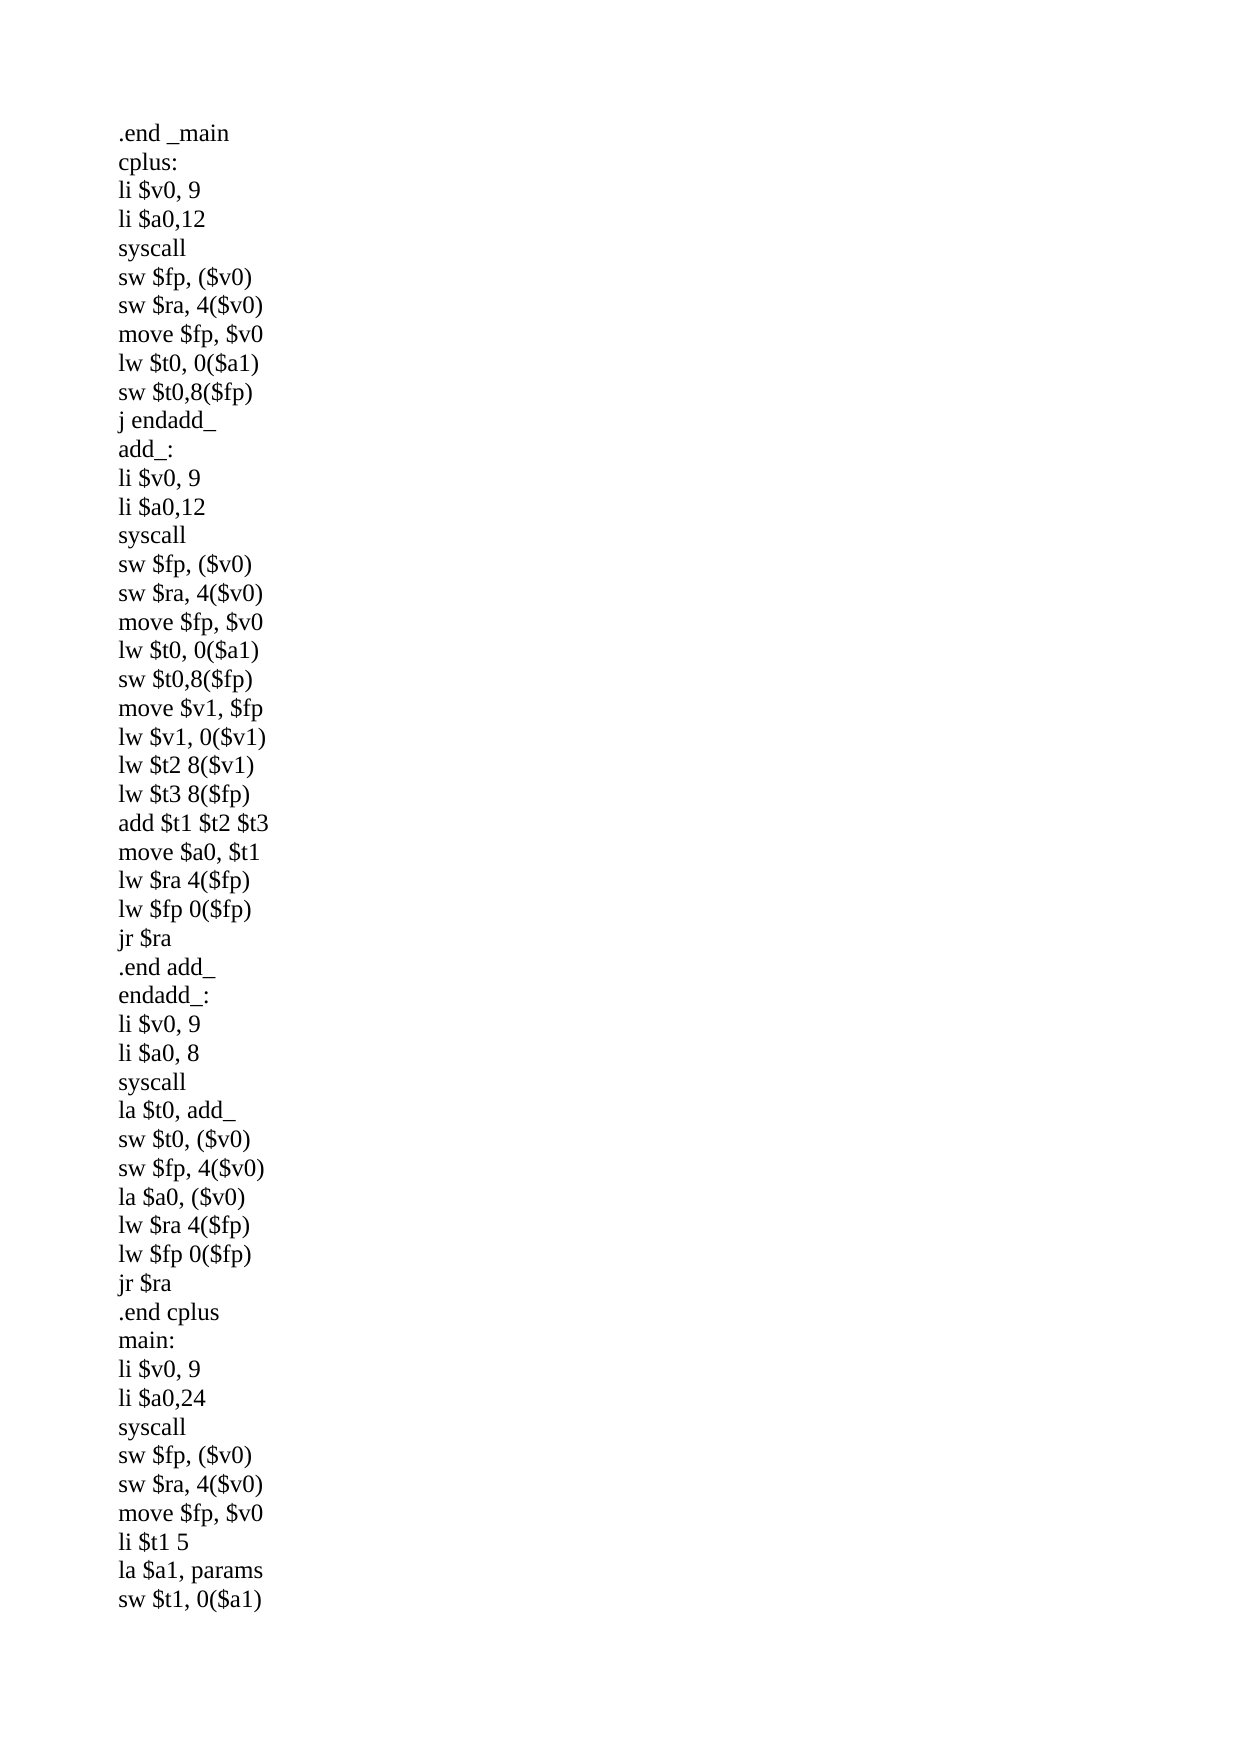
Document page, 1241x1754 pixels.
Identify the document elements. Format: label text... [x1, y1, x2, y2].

text sw $fp, ($v0) [118, 1441, 1122, 1469]
text sw $t1, 0($a1) [118, 1584, 1122, 1613]
text li $a0,12 [118, 492, 1122, 521]
text lw $fp 0($fp) [118, 894, 1122, 923]
text sw $fp, 4($v0) [118, 1153, 1122, 1182]
text la $a1, params [118, 1556, 1122, 1584]
text li $v0, 9 [118, 1354, 1122, 1383]
text sw $ra, 4($v0) [118, 1469, 1122, 1498]
text main: [118, 1326, 1122, 1354]
text lw $fp 0($fp) [118, 1239, 1122, 1268]
text .end add_ [118, 952, 1122, 981]
text lw $t2 8($v1) [118, 751, 1122, 779]
text jr $ra [118, 923, 1122, 952]
text li $t1 5 [118, 1527, 1122, 1556]
text j endadd_ [118, 406, 1122, 434]
text move $v1, $fp [118, 693, 1122, 722]
text syscall [118, 1412, 1122, 1441]
text cplus: [118, 147, 1122, 176]
text syscall [118, 521, 1122, 549]
text move $fp, $v0 [118, 319, 1122, 348]
text li $a0,24 [118, 1383, 1122, 1412]
text .end _main [118, 118, 1122, 147]
text lw $ra 4($fp) [118, 1211, 1122, 1239]
text endadd_: [118, 981, 1122, 1009]
text sw $ra, 4($v0) [118, 578, 1122, 607]
text move $fp, $v0 [118, 1498, 1122, 1527]
text lw $t0, 0($a1) [118, 636, 1122, 664]
text sw $fp, ($v0) [118, 549, 1122, 578]
text move $fp, $v0 [118, 607, 1122, 636]
text li $v0, 9 [118, 176, 1122, 204]
text sw $t0,8($fp) [118, 664, 1122, 693]
text sw $fp, ($v0) [118, 262, 1122, 291]
text li $v0, 9 [118, 1009, 1122, 1038]
text move $a0, $t1 [118, 837, 1122, 866]
text sw $ra, 4($v0) [118, 291, 1122, 319]
text lw $ra 4($fp) [118, 866, 1122, 894]
text sw $t0, ($v0) [118, 1124, 1122, 1153]
text li $v0, 9 [118, 463, 1122, 492]
text la $t0, add_ [118, 1096, 1122, 1124]
text jr $ra [118, 1268, 1122, 1297]
text la $a0, ($v0) [118, 1182, 1122, 1211]
text li $a0, 8 [118, 1038, 1122, 1067]
text sw $t0,8($fp) [118, 377, 1122, 406]
text li $a0,12 [118, 204, 1122, 233]
text add_: [118, 434, 1122, 463]
text add $t1 $t2 $t3 [118, 808, 1122, 837]
text syscall [118, 233, 1122, 262]
text .end cplus [118, 1297, 1122, 1326]
text lw $t3 8($fp) [118, 779, 1122, 808]
text lw $v1, 0($v1) [118, 722, 1122, 751]
text syscall [118, 1067, 1122, 1096]
text lw $t0, 0($a1) [118, 348, 1122, 377]
